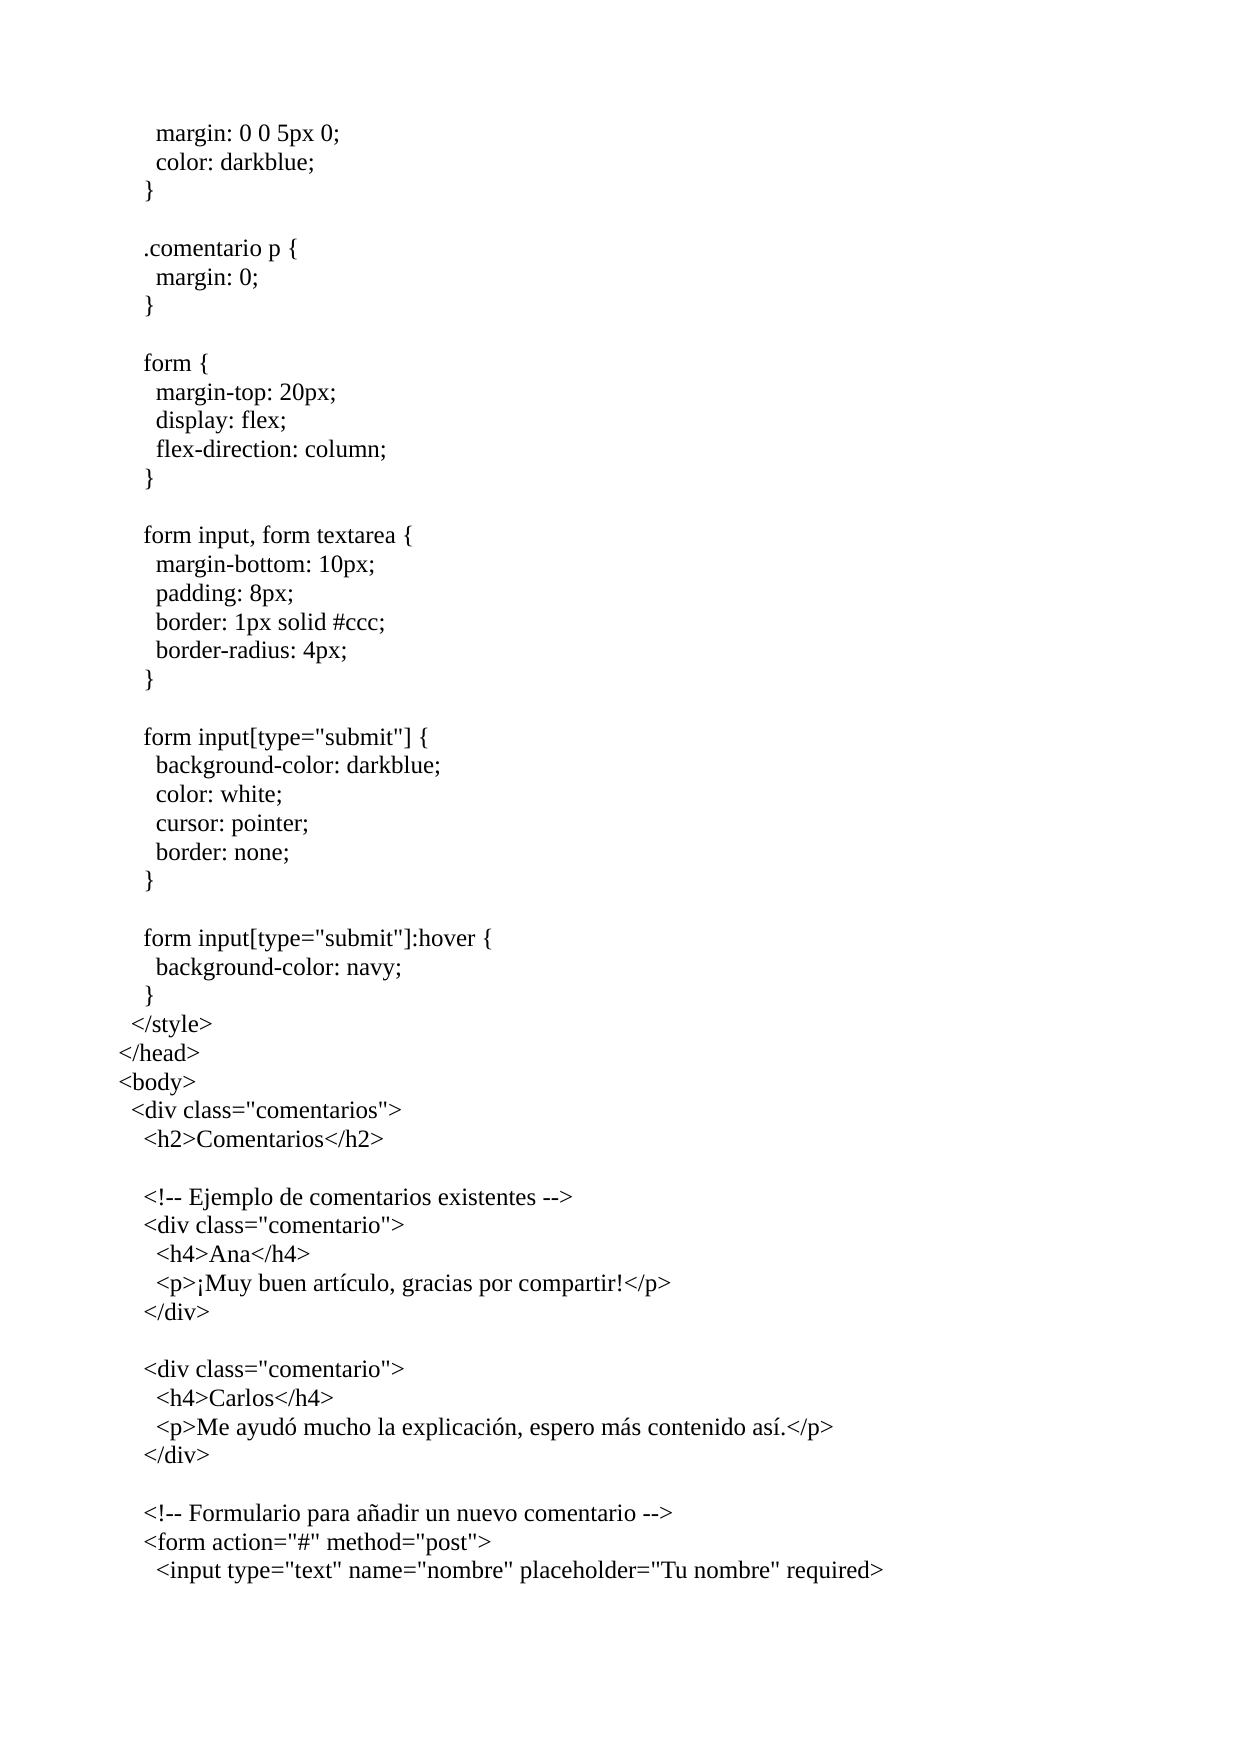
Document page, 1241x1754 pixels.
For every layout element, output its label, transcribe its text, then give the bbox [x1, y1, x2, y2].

text background-color: navy; [118, 952, 1122, 981]
text <div class="comentario"> [118, 1354, 1122, 1383]
text border-radius: 4px; [118, 636, 1122, 664]
text } [118, 176, 1122, 204]
text <body> [118, 1067, 1122, 1096]
text form input[type="submit"]:hover { [118, 923, 1122, 952]
text color: white; [118, 779, 1122, 808]
text </div> [118, 1441, 1122, 1469]
text </div> [118, 1297, 1122, 1326]
text } [118, 664, 1122, 693]
text </style> [118, 1009, 1122, 1038]
text cursor: pointer; [118, 808, 1122, 837]
text <h4>Ana</h4> [118, 1239, 1122, 1268]
text margin: 0 0 5px 0; [118, 118, 1122, 147]
text background-color: darkblue; [118, 751, 1122, 779]
text <form action="#" method="post"> [118, 1527, 1122, 1556]
text border: none; [118, 837, 1122, 866]
text form input[type="submit"] { [118, 722, 1122, 751]
text flex-direction: column; [118, 434, 1122, 463]
text } [118, 463, 1122, 492]
text margin: 0; [118, 262, 1122, 291]
text <div class="comentario"> [118, 1211, 1122, 1239]
text <!-- Ejemplo de comentarios existentes --> [118, 1182, 1122, 1211]
text } [118, 866, 1122, 894]
text color: darkblue; [118, 147, 1122, 176]
text form { [118, 348, 1122, 377]
text form input, form textarea { [118, 521, 1122, 549]
text <h2>Comentarios</h2> [118, 1124, 1122, 1153]
text display: flex; [118, 406, 1122, 434]
text } [118, 291, 1122, 319]
text .comentario p { [118, 233, 1122, 262]
text </head> [118, 1038, 1122, 1067]
text <p>¡Muy buen artículo, gracias por compartir!</p> [118, 1268, 1122, 1297]
text <div class="comentarios"> [118, 1096, 1122, 1124]
text <p>Me ayudó mucho la explicación, espero más contenido así.</p> [118, 1412, 1122, 1441]
text <!-- Formulario para añadir un nuevo comentario --> [118, 1498, 1122, 1527]
text padding: 8px; [118, 578, 1122, 607]
text margin-bottom: 10px; [118, 549, 1122, 578]
text border: 1px solid #ccc; [118, 607, 1122, 636]
text <input type="text" name="nombre" placeholder="Tu nombre" required> [118, 1556, 1122, 1584]
text } [118, 981, 1122, 1009]
text <h4>Carlos</h4> [118, 1383, 1122, 1412]
text margin-top: 20px; [118, 377, 1122, 406]
